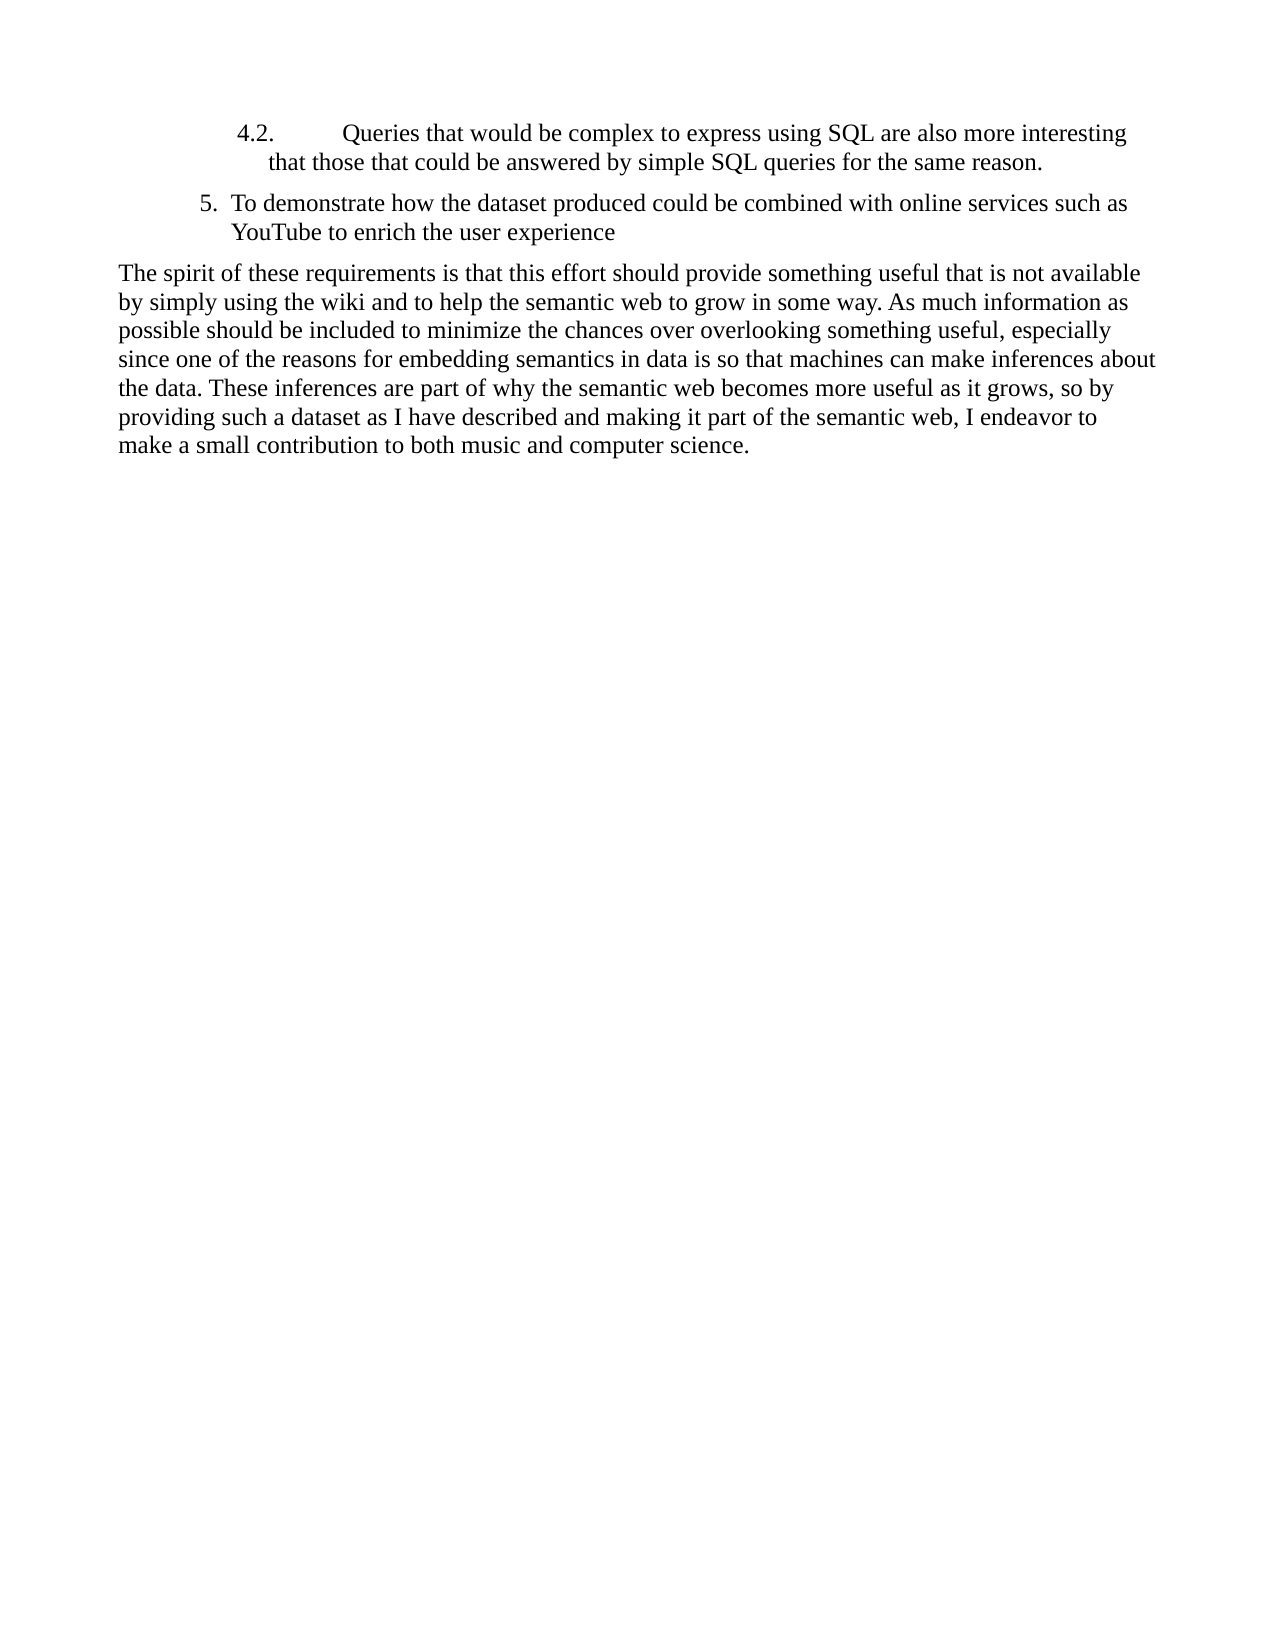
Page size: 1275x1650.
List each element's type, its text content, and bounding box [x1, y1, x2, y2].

list Queries that would be complex to express using SQL are also more interesting that those that could be answered by simple SQL queries for the same reason. [231, 118, 1157, 176]
text The spirit of these requirements is that this effort should provide something useful that is not available by simply using the wiki and to help the semantic web to grow in some way. As much information as possible should be included to minimize the chances over overlooking something useful, especially since one of the reasons for embedding semantics in data is so that machines can make inferences about the data. These inferences are part of why the semantic web becomes more useful as it grows, so by providing such a dataset as I have described and making it part of the semantic web, I endeavor to make a small contribution to both music and computer science. [118, 258, 1157, 459]
list To demonstrate how the dataset produced could be combined with online services such as YouTube to enrich the user experience [193, 188, 1157, 246]
